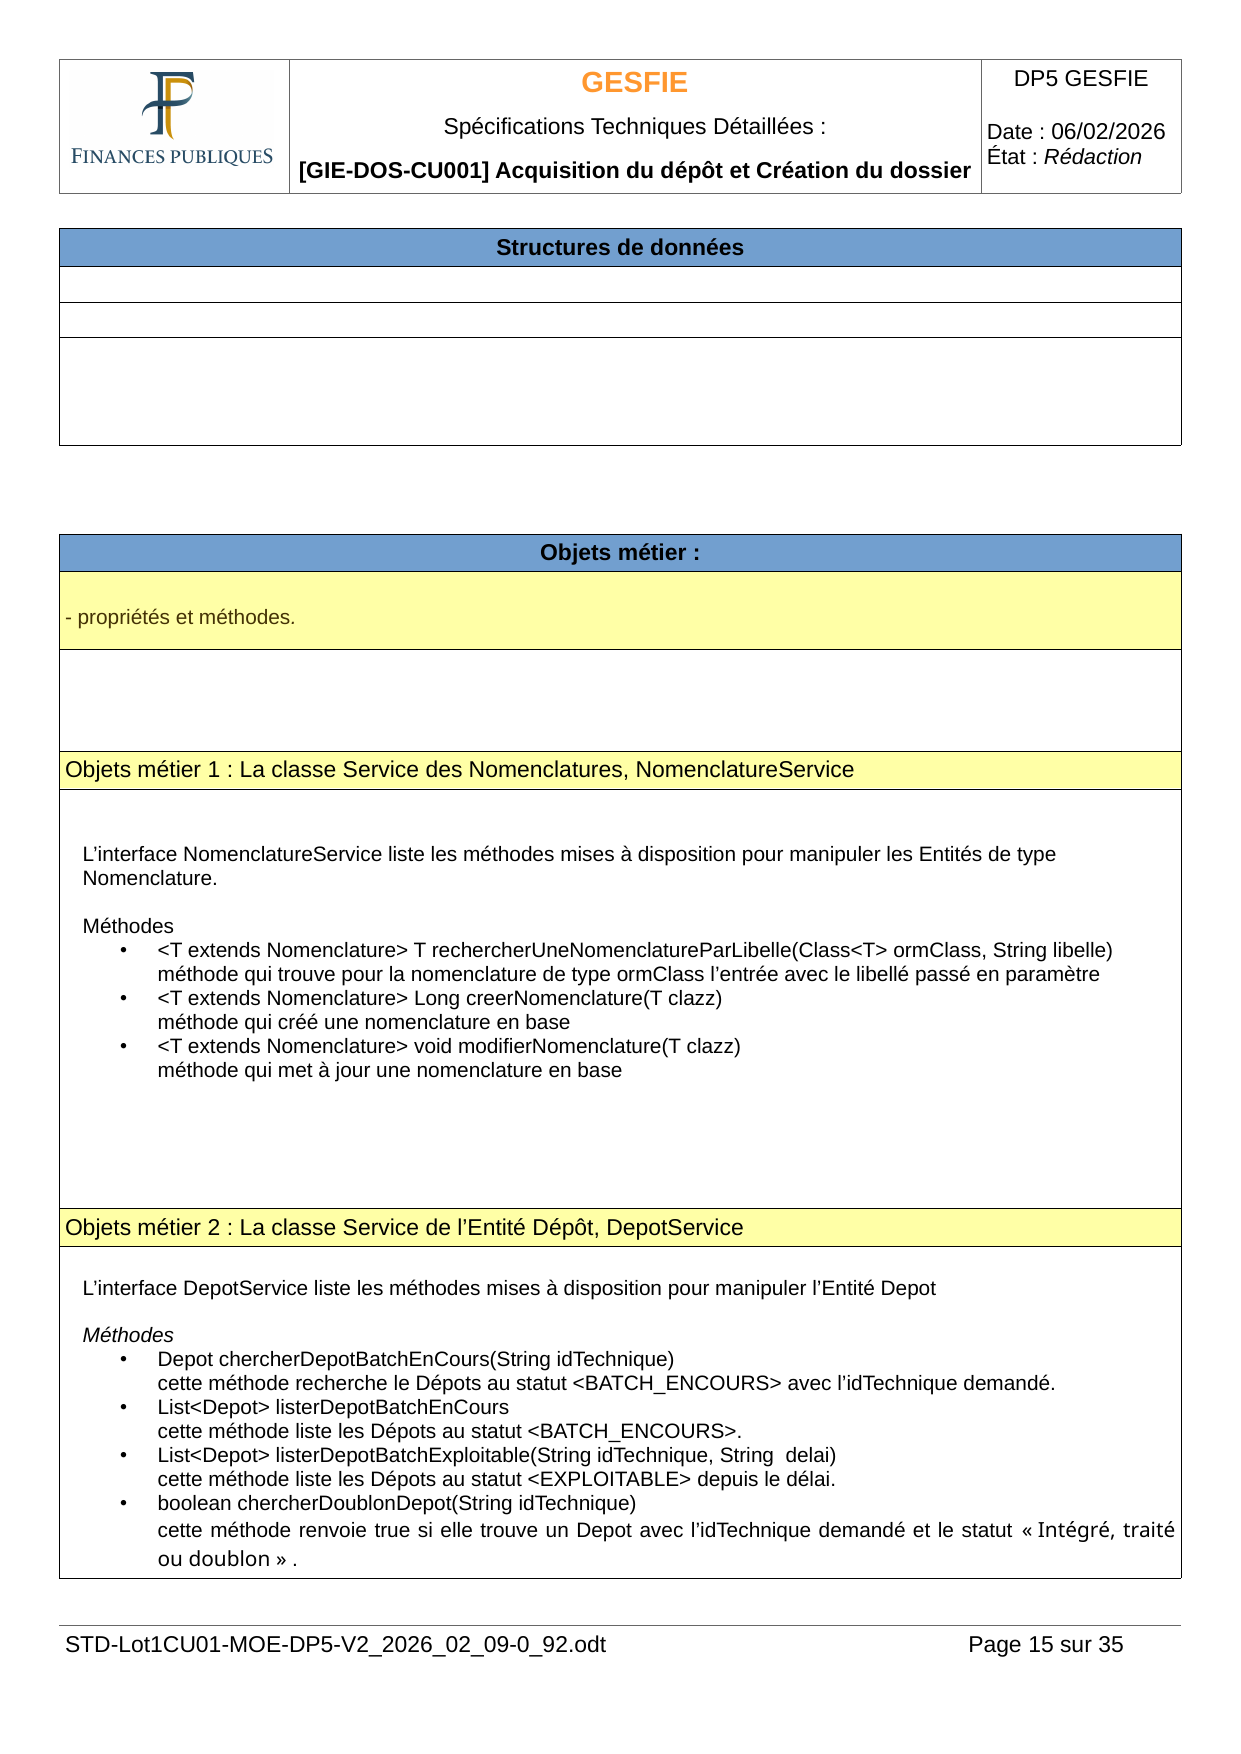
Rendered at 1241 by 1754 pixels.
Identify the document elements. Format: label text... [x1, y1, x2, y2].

table_cell L’interface DepotService liste les méthodes mises à disposition pour manipuler l’Entité Depot Méthodes Depot chercherDepotBatchEnCours(String idTechnique) cette méthode recherche le Dépots au statut <BATCH_ENCOURS> avec l’idTechnique demandé. List<Depot> listerDepotBatchEnCours cette méthode liste les Dépots au statut <BATCH_ENCOURS>. List<Depot> listerDepotBatchExploitable(String idTechnique, String delai) cette méthode liste les Dépots au statut <EXPLOITABLE> depuis le délai. boolean chercherDoublonDepot(String idTechnique) cette méthode renvoie true si elle trouve un Depot avec l’idTechnique demandé et le statut « Intégré, traité ou doublon » . Depot creerDepot(Depot depot) méthode qui crée un Depot en base Depot modifierDepot(Depot depot) méthode qui met à jour un Depot en base La classe Service d’implémentation DepotServiceImpl détaillera ses méthodes. Elle sera paramétrée pour recevoir par Injection une instance de la classe DepotDao. DepotDao est l’interface qui décrit les méthodes de manipulation en base de données de l’entité Depot. Et DepotDaoImpl son implémentation. Une méthode de DepotServiceImpl sera donc amener à appeler une ou plusieurs méthodes de DepotDao. Ce principe est identique pour toutes les classes de Service manipulant des Entité Métiers mappées en base de données. [60, 1247, 1181, 1578]
table_cell Objets métier 2 : La classe Service de l’Entité Dépôt, DepotService [60, 1209, 1181, 1246]
table_cell [60, 303, 1181, 337]
table_header Objets métier : [60, 535, 1181, 571]
table_cell L’interface NomenclatureService liste les méthodes mises à disposition pour manipuler les Entités de type Nomenclature. Méthodes <T extends Nomenclature> T rechercherUneNomenclatureParLibelle(Class<T> ormClass, String libelle) méthode qui trouve pour la nomenclature de type ormClass l’entrée avec le libellé passé en paramètre <T extends Nomenclature> Long creerNomenclature(T clazz) méthode qui créé une nomenclature en base <T extends Nomenclature> void modifierNomenclature(T clazz) méthode qui met à jour une nomenclature en base [60, 790, 1181, 1208]
table_cell [60, 650, 1181, 751]
table_cell - propriétés et méthodes. [60, 572, 1181, 649]
picture [69, 70, 274, 168]
table_cell [60, 338, 1181, 444]
table_cell Objets métier 1 : La classe Service des Nomenclatures, NomenclatureService [60, 752, 1181, 788]
table_cell [60, 267, 1181, 302]
table_header Structures de données [60, 229, 1181, 266]
